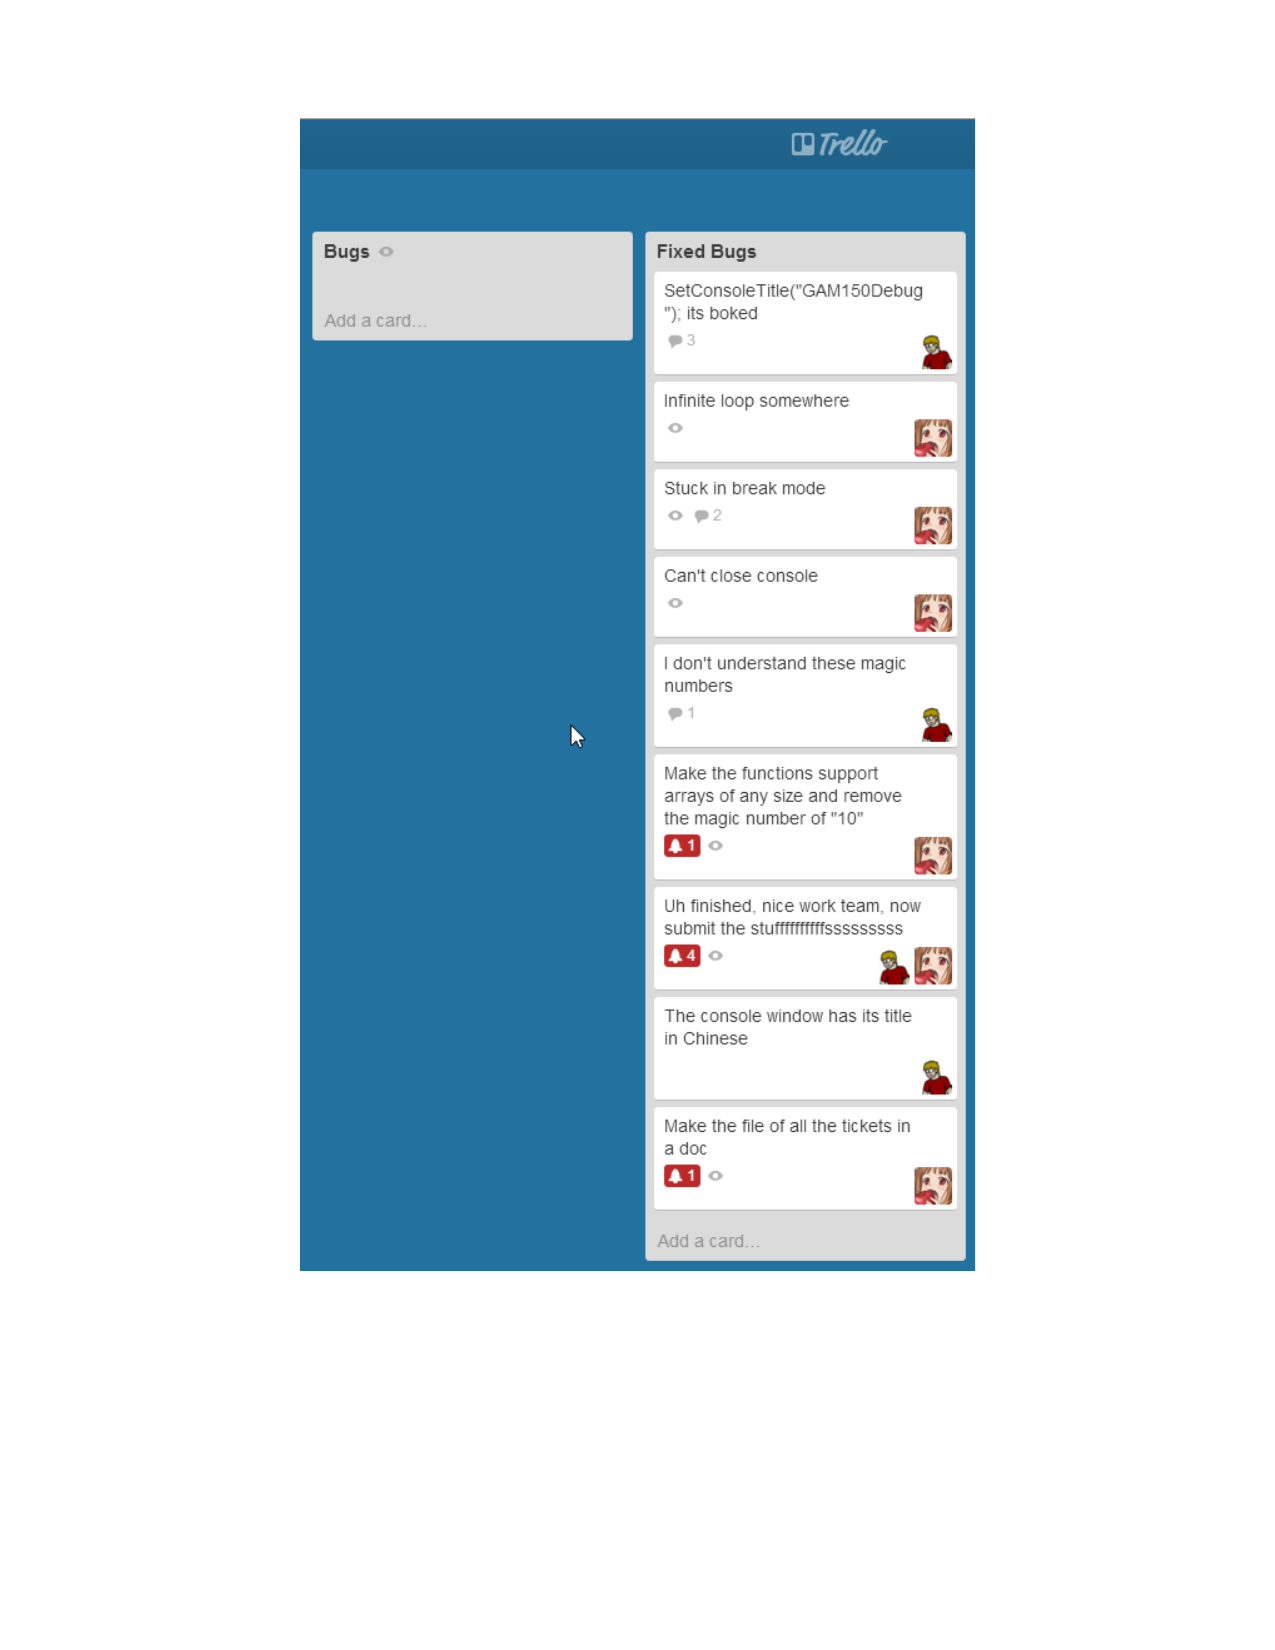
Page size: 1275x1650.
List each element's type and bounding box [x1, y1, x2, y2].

picture [300, 118, 976, 1271]
